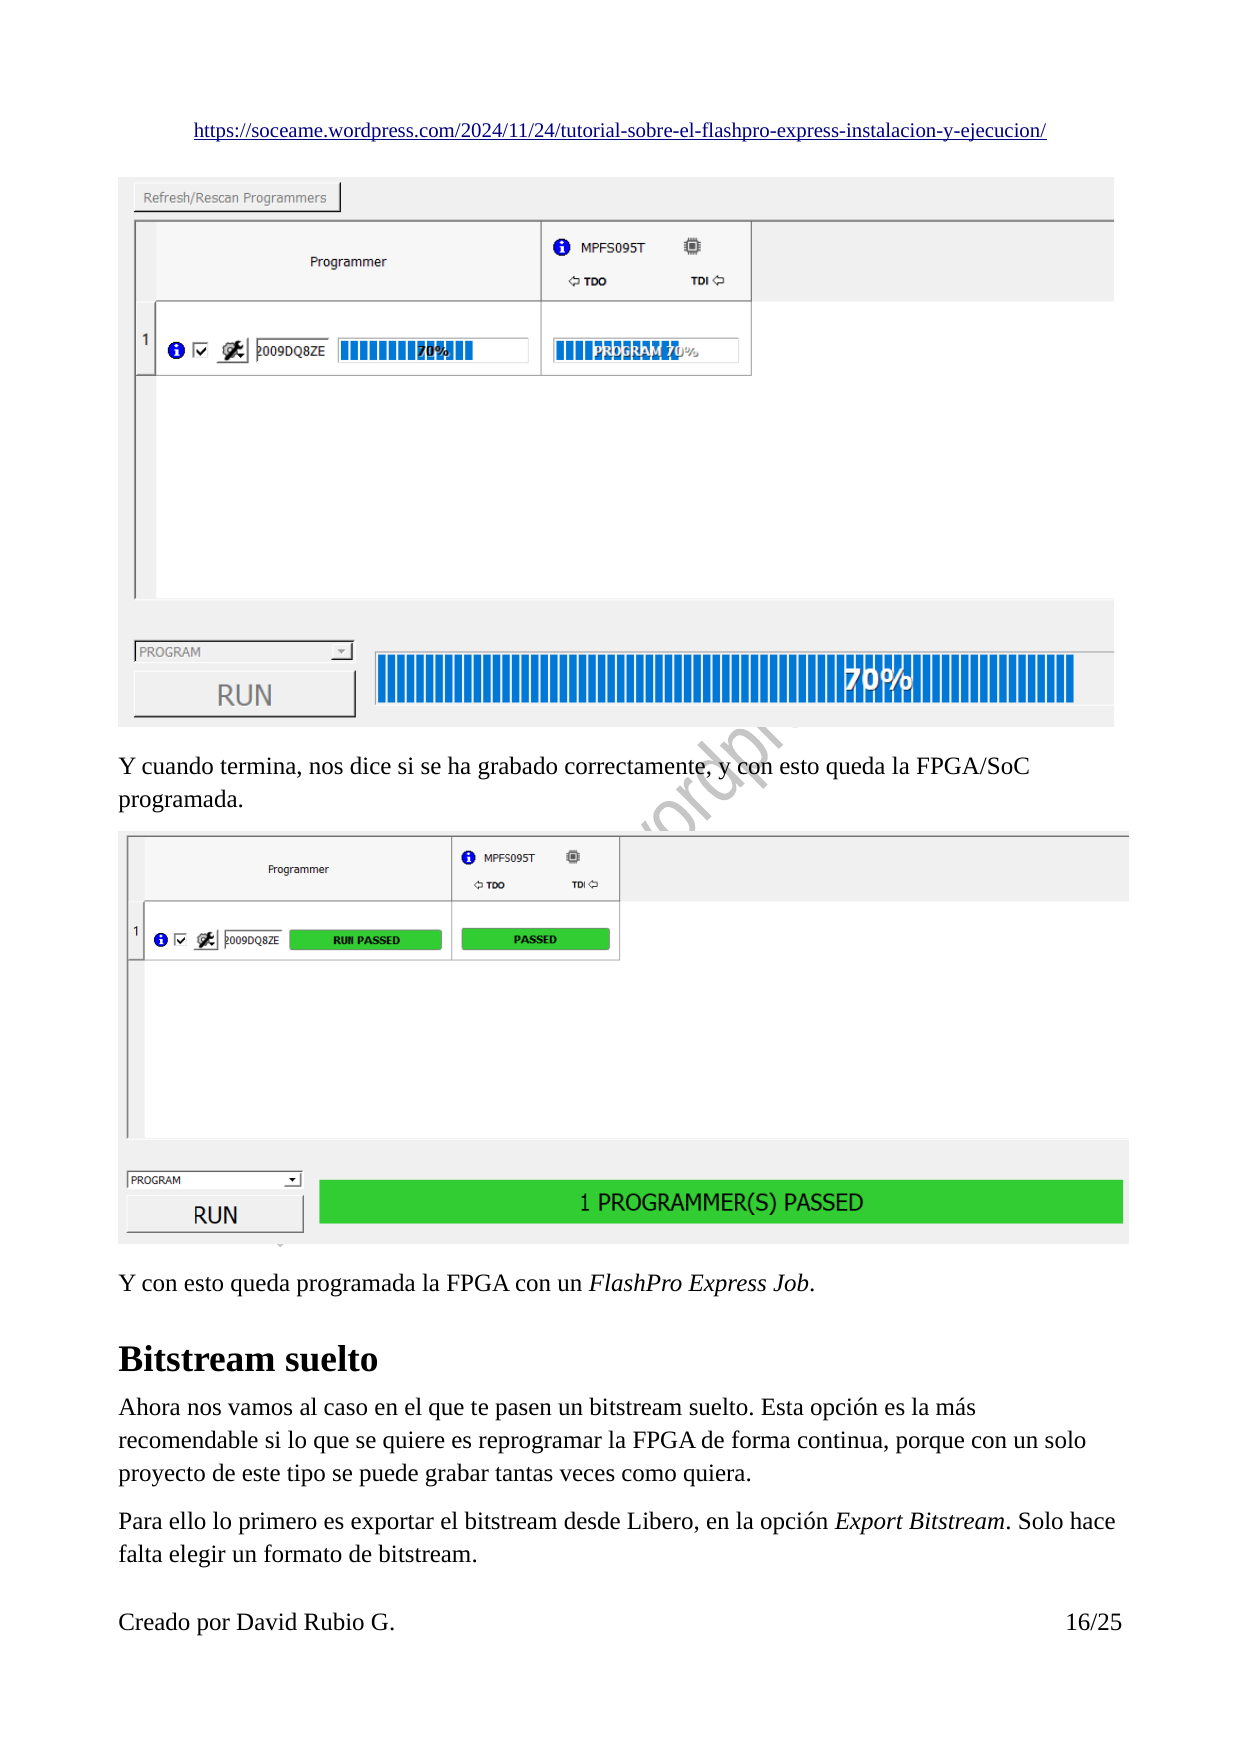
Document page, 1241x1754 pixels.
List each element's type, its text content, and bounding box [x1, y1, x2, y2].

text Ahora nos vamos al caso en el que te pasen un bitstream suelto. Esta opción es la más recomendable si lo que se quiere es reprogramar la FPGA de forma continua, porque con un solo proyecto de este tipo se puede grabar tantas veces como quiera. [118, 1392, 1122, 1487]
picture [118, 177, 1115, 727]
text Y con esto queda programada la FPGA con un FlashPro Express Job. [118, 1268, 1122, 1297]
subtitle Bitstream suelto [118, 1337, 1122, 1380]
text Para ello lo primero es exportar el bitstream desde Libero, en la opción Export Bitstream. Solo hace falta elegir un formato de bitstream. [118, 1506, 1122, 1568]
picture [118, 831, 1129, 1244]
text Y cuando termina, nos dice si se ha grabado correctamente, y con esto queda la FPGA/SoC programada. [118, 751, 1122, 813]
